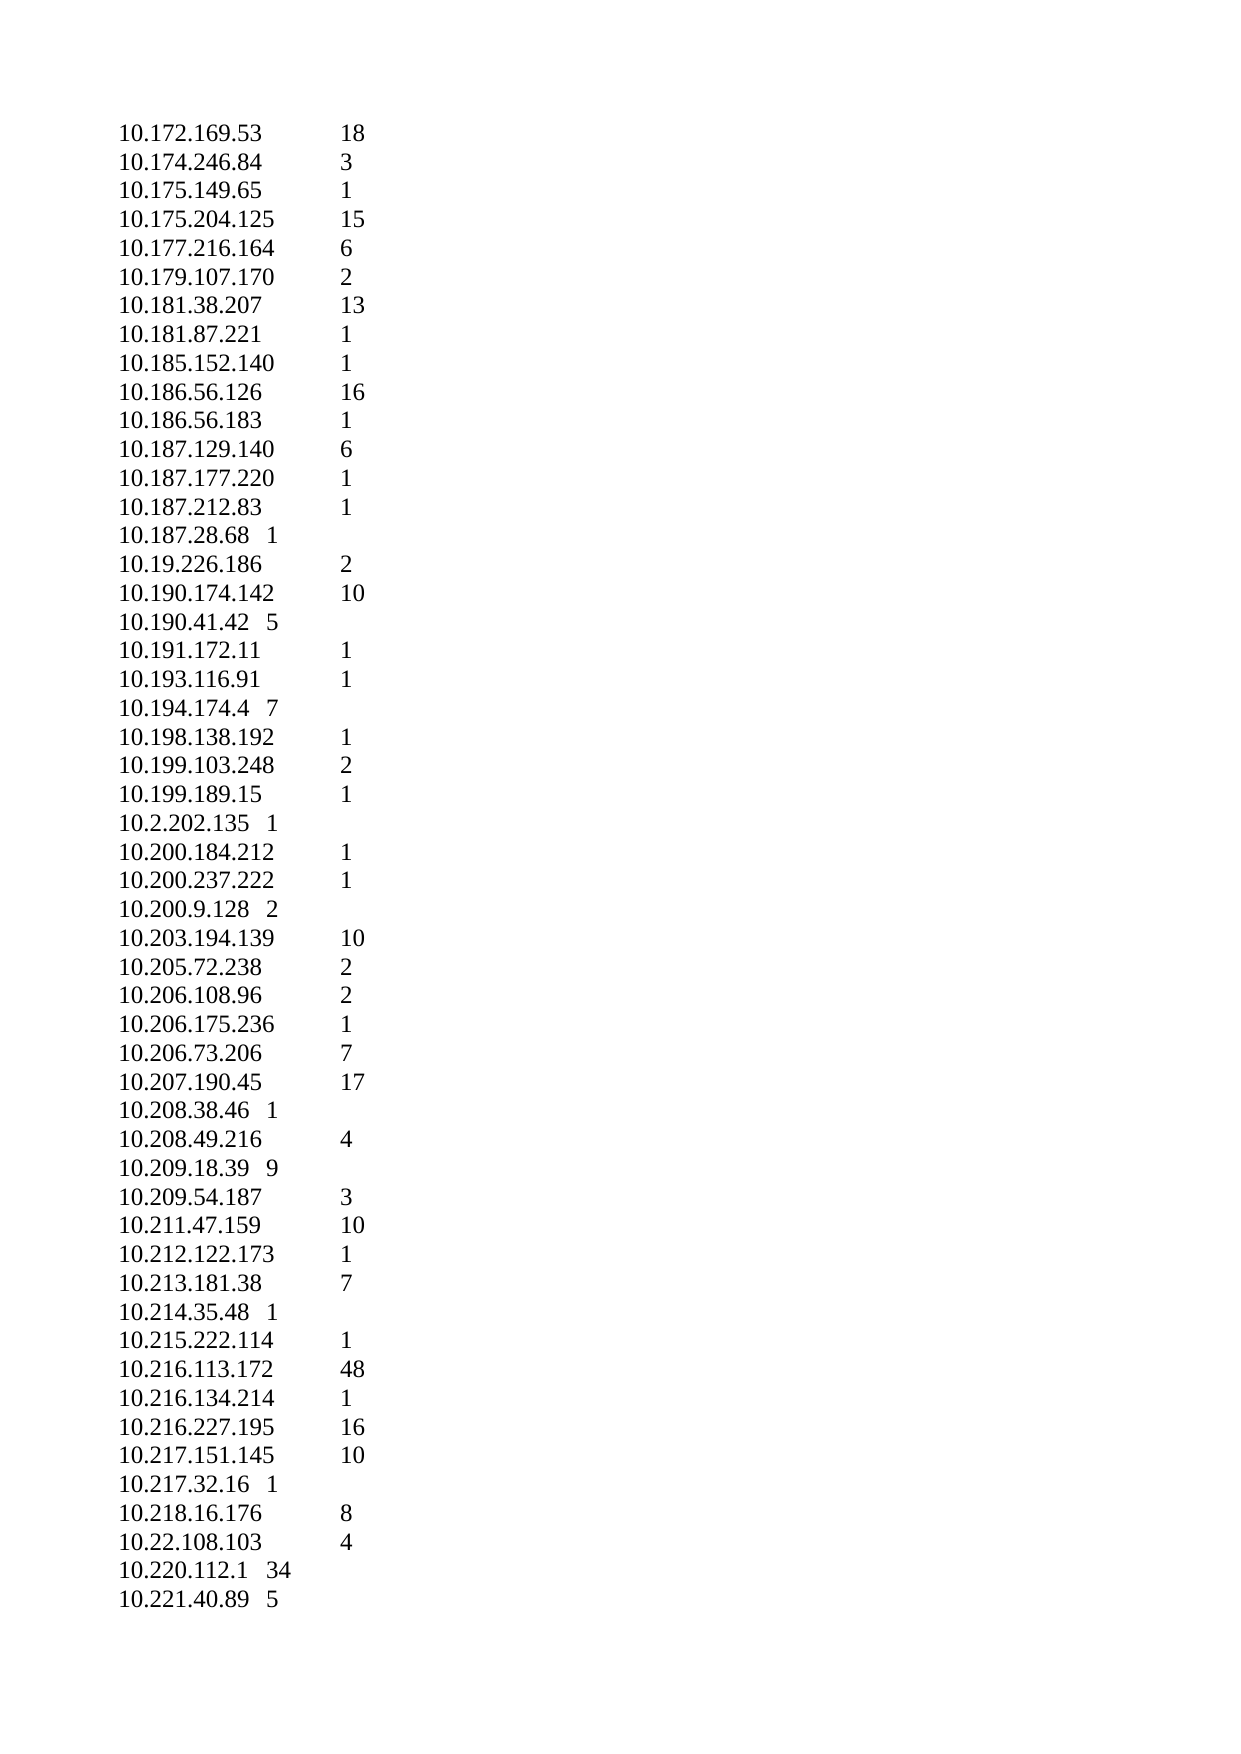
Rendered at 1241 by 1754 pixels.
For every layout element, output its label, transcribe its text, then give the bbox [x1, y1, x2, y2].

text 10.206.108.96 2 [118, 981, 1122, 1009]
text 10.213.181.38 7 [118, 1268, 1122, 1297]
text 10.217.32.16 1 [118, 1469, 1122, 1498]
text 10.216.227.195 16 [118, 1412, 1122, 1441]
text 10.216.113.172 48 [118, 1354, 1122, 1383]
text 10.200.237.222 1 [118, 866, 1122, 894]
text 10.185.152.140 1 [118, 348, 1122, 377]
text 10.186.56.183 1 [118, 406, 1122, 434]
text 10.209.54.187 3 [118, 1182, 1122, 1211]
text 10.191.172.11 1 [118, 636, 1122, 664]
text 10.220.112.1 34 [118, 1556, 1122, 1584]
text 10.206.73.206 7 [118, 1038, 1122, 1067]
text 10.181.87.221 1 [118, 319, 1122, 348]
text 10.212.122.173 1 [118, 1239, 1122, 1268]
text 10.209.18.39 9 [118, 1153, 1122, 1182]
text 10.179.107.170 2 [118, 262, 1122, 291]
text 10.187.212.83 1 [118, 492, 1122, 521]
text 10.200.9.128 2 [118, 894, 1122, 923]
text 10.203.194.139 10 [118, 923, 1122, 952]
text 10.216.134.214 1 [118, 1383, 1122, 1412]
text 10.206.175.236 1 [118, 1009, 1122, 1038]
text 10.207.190.45 17 [118, 1067, 1122, 1096]
text 10.175.204.125 15 [118, 204, 1122, 233]
text 10.211.47.159 10 [118, 1211, 1122, 1239]
text 10.177.216.164 6 [118, 233, 1122, 262]
text 10.174.246.84 3 [118, 147, 1122, 176]
text 10.181.38.207 13 [118, 291, 1122, 319]
text 10.199.103.248 2 [118, 751, 1122, 779]
text 10.190.41.42 5 [118, 607, 1122, 636]
text 10.221.40.89 5 [118, 1584, 1122, 1613]
text 10.187.177.220 1 [118, 463, 1122, 492]
text 10.2.202.135 1 [118, 808, 1122, 837]
text 10.194.174.4 7 [118, 693, 1122, 722]
text 10.215.222.114 1 [118, 1326, 1122, 1354]
text 10.217.151.145 10 [118, 1441, 1122, 1469]
text 10.208.38.46 1 [118, 1096, 1122, 1124]
text 10.198.138.192 1 [118, 722, 1122, 751]
text 10.205.72.238 2 [118, 952, 1122, 981]
text 10.208.49.216 4 [118, 1124, 1122, 1153]
text 10.187.129.140 6 [118, 434, 1122, 463]
text 10.218.16.176 8 [118, 1498, 1122, 1527]
text 10.199.189.15 1 [118, 779, 1122, 808]
text 10.187.28.68 1 [118, 521, 1122, 549]
text 10.19.226.186 2 [118, 549, 1122, 578]
text 10.190.174.142 10 [118, 578, 1122, 607]
text 10.172.169.53 18 [118, 118, 1122, 147]
text 10.193.116.91 1 [118, 664, 1122, 693]
text 10.22.108.103 4 [118, 1527, 1122, 1556]
text 10.200.184.212 1 [118, 837, 1122, 866]
text 10.186.56.126 16 [118, 377, 1122, 406]
text 10.175.149.65 1 [118, 176, 1122, 204]
text 10.214.35.48 1 [118, 1297, 1122, 1326]
